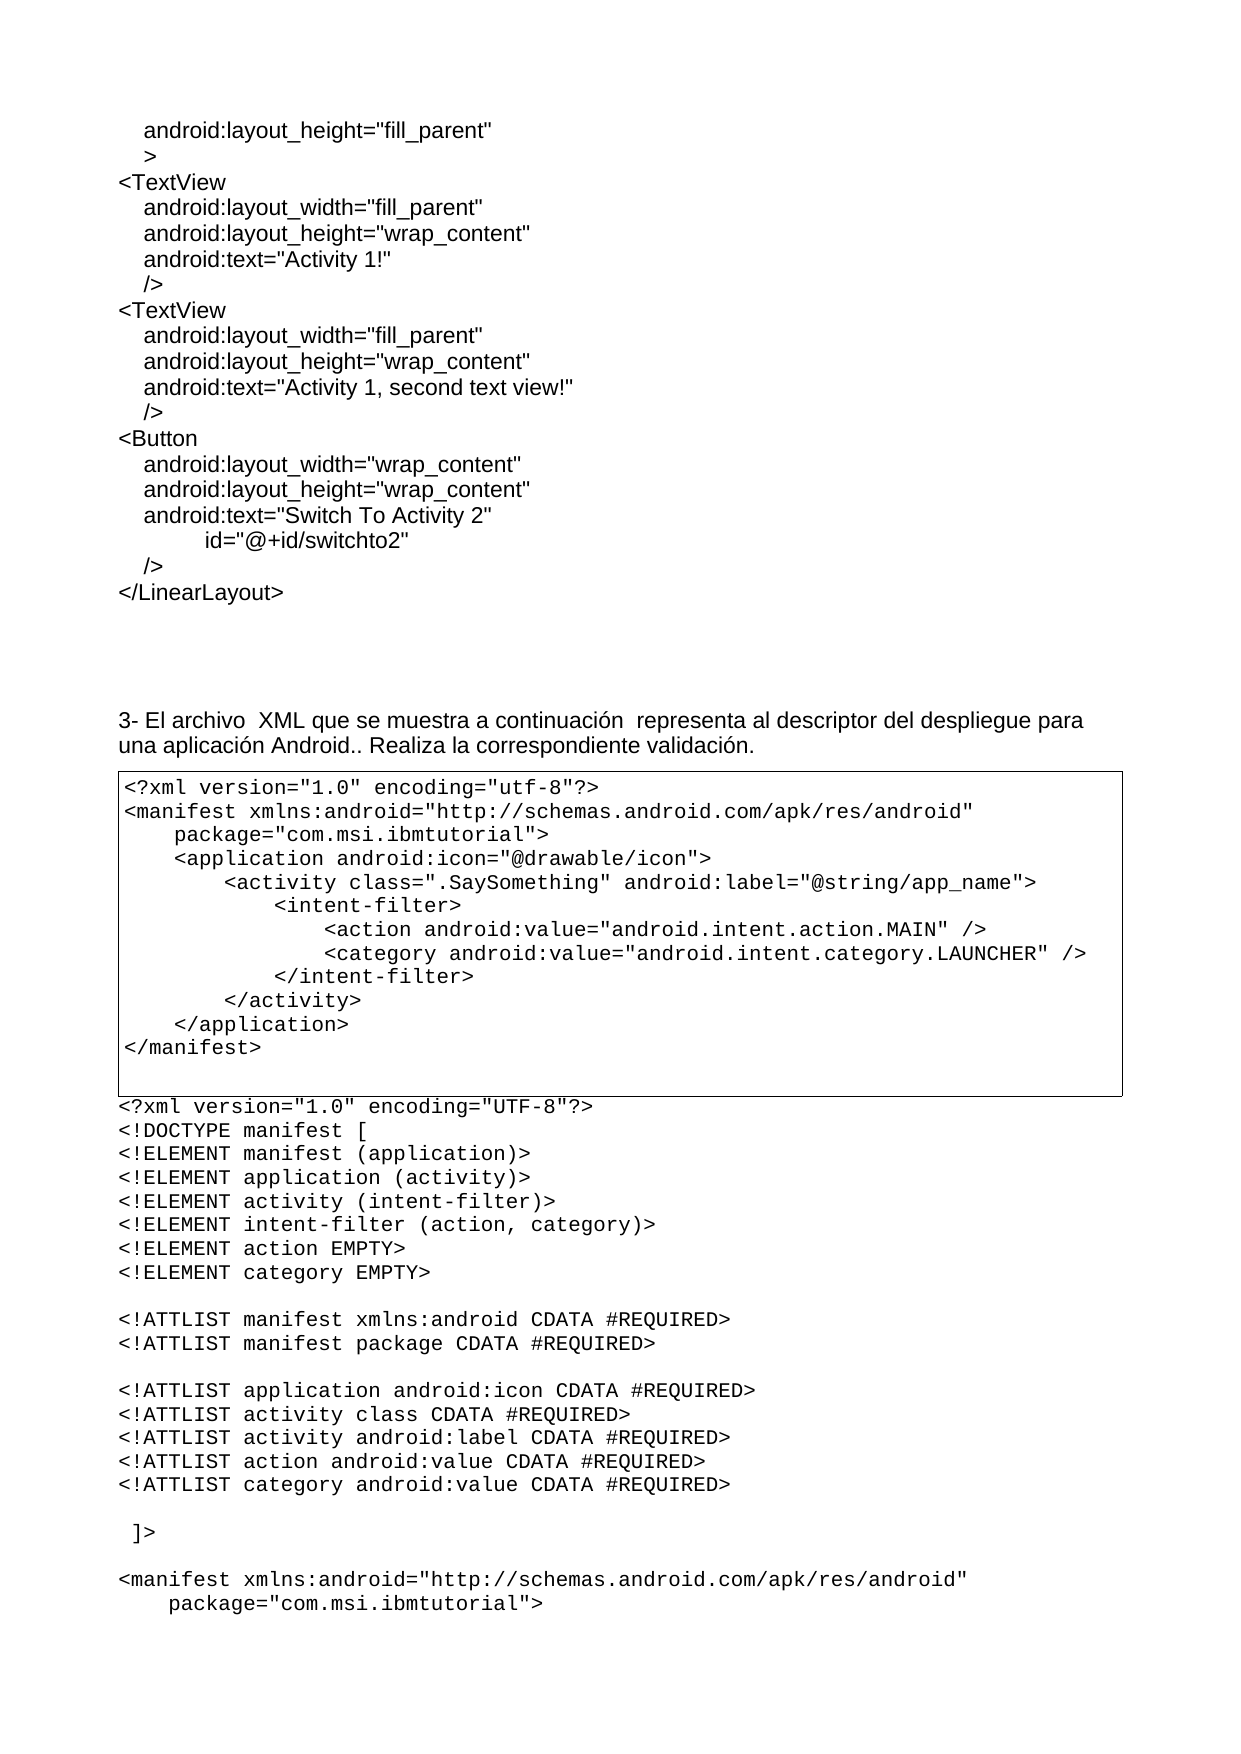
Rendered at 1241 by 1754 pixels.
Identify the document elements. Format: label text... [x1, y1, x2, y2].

table_header <?xml version="1.0" encoding="utf-8"?> <manifest xmlns:android="http://schemas.android.com/apk/res/android" package="com.msi.ibmtutorial"> <application android:icon="@drawable/icon"> <activity class=".SaySomething" android:label="@string/app_name"> <intent-filter> <action android:value="android.intent.action.MAIN" /> <category android:value="android.intent.category.LAUNCHER" /> </intent-filter> </activity> </application> </manifest> [119, 772, 1122, 1096]
text > [118, 144, 1122, 169]
text <manifest xmlns:android="http://schemas.android.com/apk/res/android" [118, 1569, 1122, 1593]
text <!ATTLIST activity android:label CDATA #REQUIRED> [118, 1427, 1122, 1451]
text <!ATTLIST manifest package CDATA #REQUIRED> [118, 1333, 1122, 1356]
text <!ATTLIST manifest xmlns:android CDATA #REQUIRED> [118, 1309, 1122, 1333]
text android:layout_height="wrap_content" [118, 349, 1122, 374]
text <Button [118, 426, 1122, 451]
text /> [118, 554, 1122, 579]
text <!ELEMENT application (activity)> [118, 1167, 1122, 1191]
text android:layout_height="wrap_content" [118, 477, 1122, 502]
text android:layout_height="wrap_content" [118, 221, 1122, 246]
text <!ELEMENT intent-filter (action, category)> [118, 1214, 1122, 1238]
text <!ELEMENT category EMPTY> [118, 1262, 1122, 1285]
text <?xml version="1.0" encoding="UTF-8"?> [118, 1097, 1122, 1120]
text <TextView [118, 297, 1122, 323]
text android:layout_width="fill_parent" [118, 195, 1122, 221]
text android:text="Activity 1, second text view!" [118, 374, 1122, 400]
text android:layout_height="fill_parent" [118, 118, 1122, 144]
text android:text="Switch To Activity 2" [118, 502, 1122, 528]
text <!ATTLIST application android:icon CDATA #REQUIRED> [118, 1380, 1122, 1403]
text ]> [118, 1522, 1122, 1545]
text <!ATTLIST action android:value CDATA #REQUIRED> [118, 1451, 1122, 1474]
text <!ATTLIST activity class CDATA #REQUIRED> [118, 1403, 1122, 1427]
text <!ELEMENT activity (intent-filter)> [118, 1191, 1122, 1214]
text <!ELEMENT manifest (application)> [118, 1143, 1122, 1167]
text android:text="Activity 1!" [118, 246, 1122, 272]
text </LinearLayout> [118, 579, 1122, 605]
text 3- El archivo XML que se muestra a continuación representa al descriptor del despliegue para una aplicación Android.. Realiza la correspondiente validación. [118, 707, 1122, 759]
text <!ATTLIST category android:value CDATA #REQUIRED> [118, 1474, 1122, 1498]
text /> [118, 272, 1122, 297]
text /> [118, 400, 1122, 426]
text <TextView [118, 169, 1122, 195]
text android:layout_width="fill_parent" [118, 323, 1122, 349]
text package="com.msi.ibmtutorial"> [118, 1593, 1122, 1616]
text android:layout_width="wrap_content" [118, 451, 1122, 477]
text <!ELEMENT action EMPTY> [118, 1238, 1122, 1262]
text <!DOCTYPE manifest [ [118, 1120, 1122, 1143]
text id="@+id/switchto2" [118, 528, 1122, 554]
